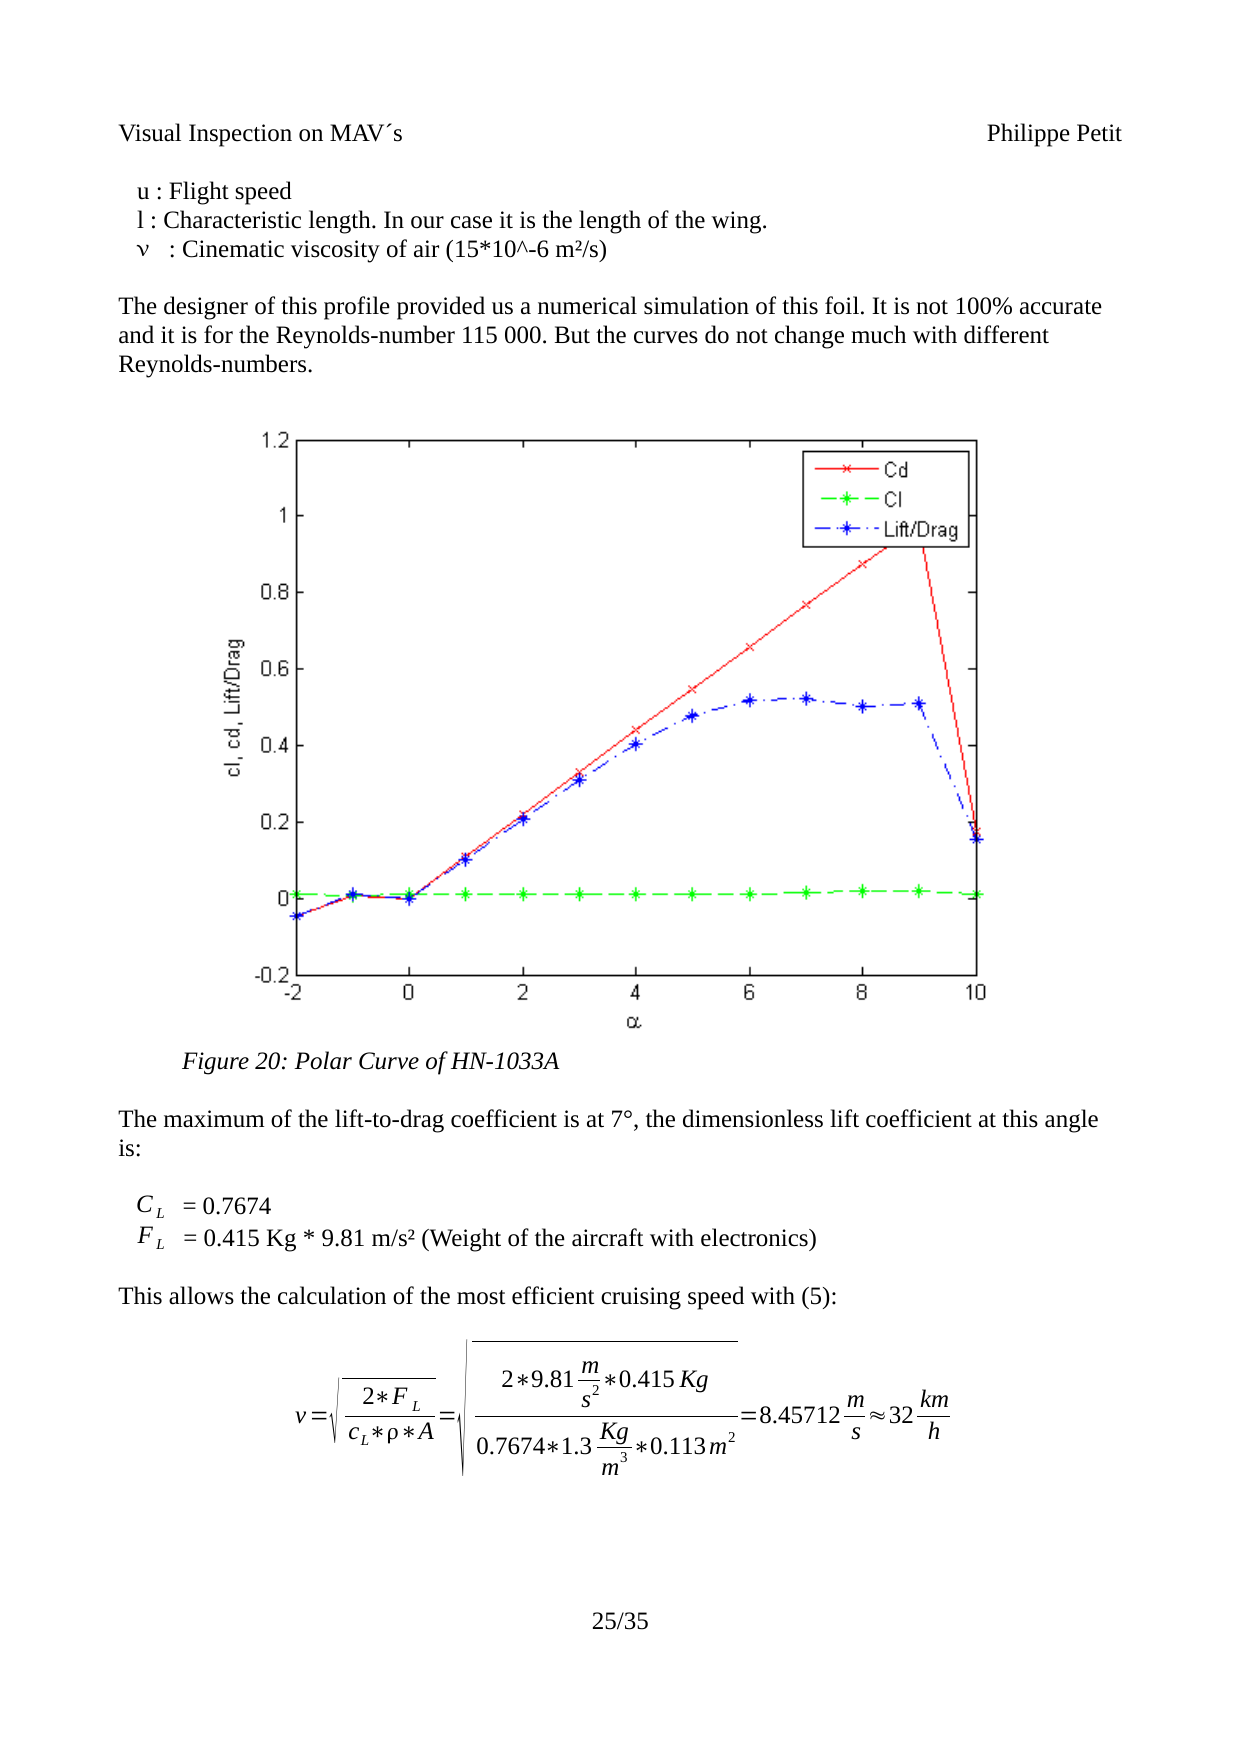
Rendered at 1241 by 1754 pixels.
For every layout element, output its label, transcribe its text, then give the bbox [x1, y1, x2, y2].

text : Cinematic viscosity of air (15*10^-6 m²/s) [118, 234, 1122, 263]
text This allows the calculation of the most efficient cruising speed with (5): [118, 1281, 1122, 1310]
text Figure 20: Polar Curve of HN-1033A [182, 1047, 1058, 1075]
text The maximum of the lift-to-drag coefficient is at 7°, the dimensionless lift coefficient at this angle is: [118, 1104, 1122, 1161]
text = 0.415 Kg * 9.81 m/s² (Weight of the aircraft with electronics) [118, 1221, 1122, 1253]
text The designer of this profile provided us a numerical simulation of this foil. It is not 100% accurate and it is for the Reynolds-number 115 000. But the curves do not change much with different Reynolds-numbers. [118, 291, 1122, 378]
picture [182, 390, 1059, 1047]
text u : Flight speed [118, 176, 1122, 205]
text l : Characteristic length. In our case it is the length of the wing. [118, 205, 1122, 234]
text = 0.7674 [118, 1190, 1122, 1221]
